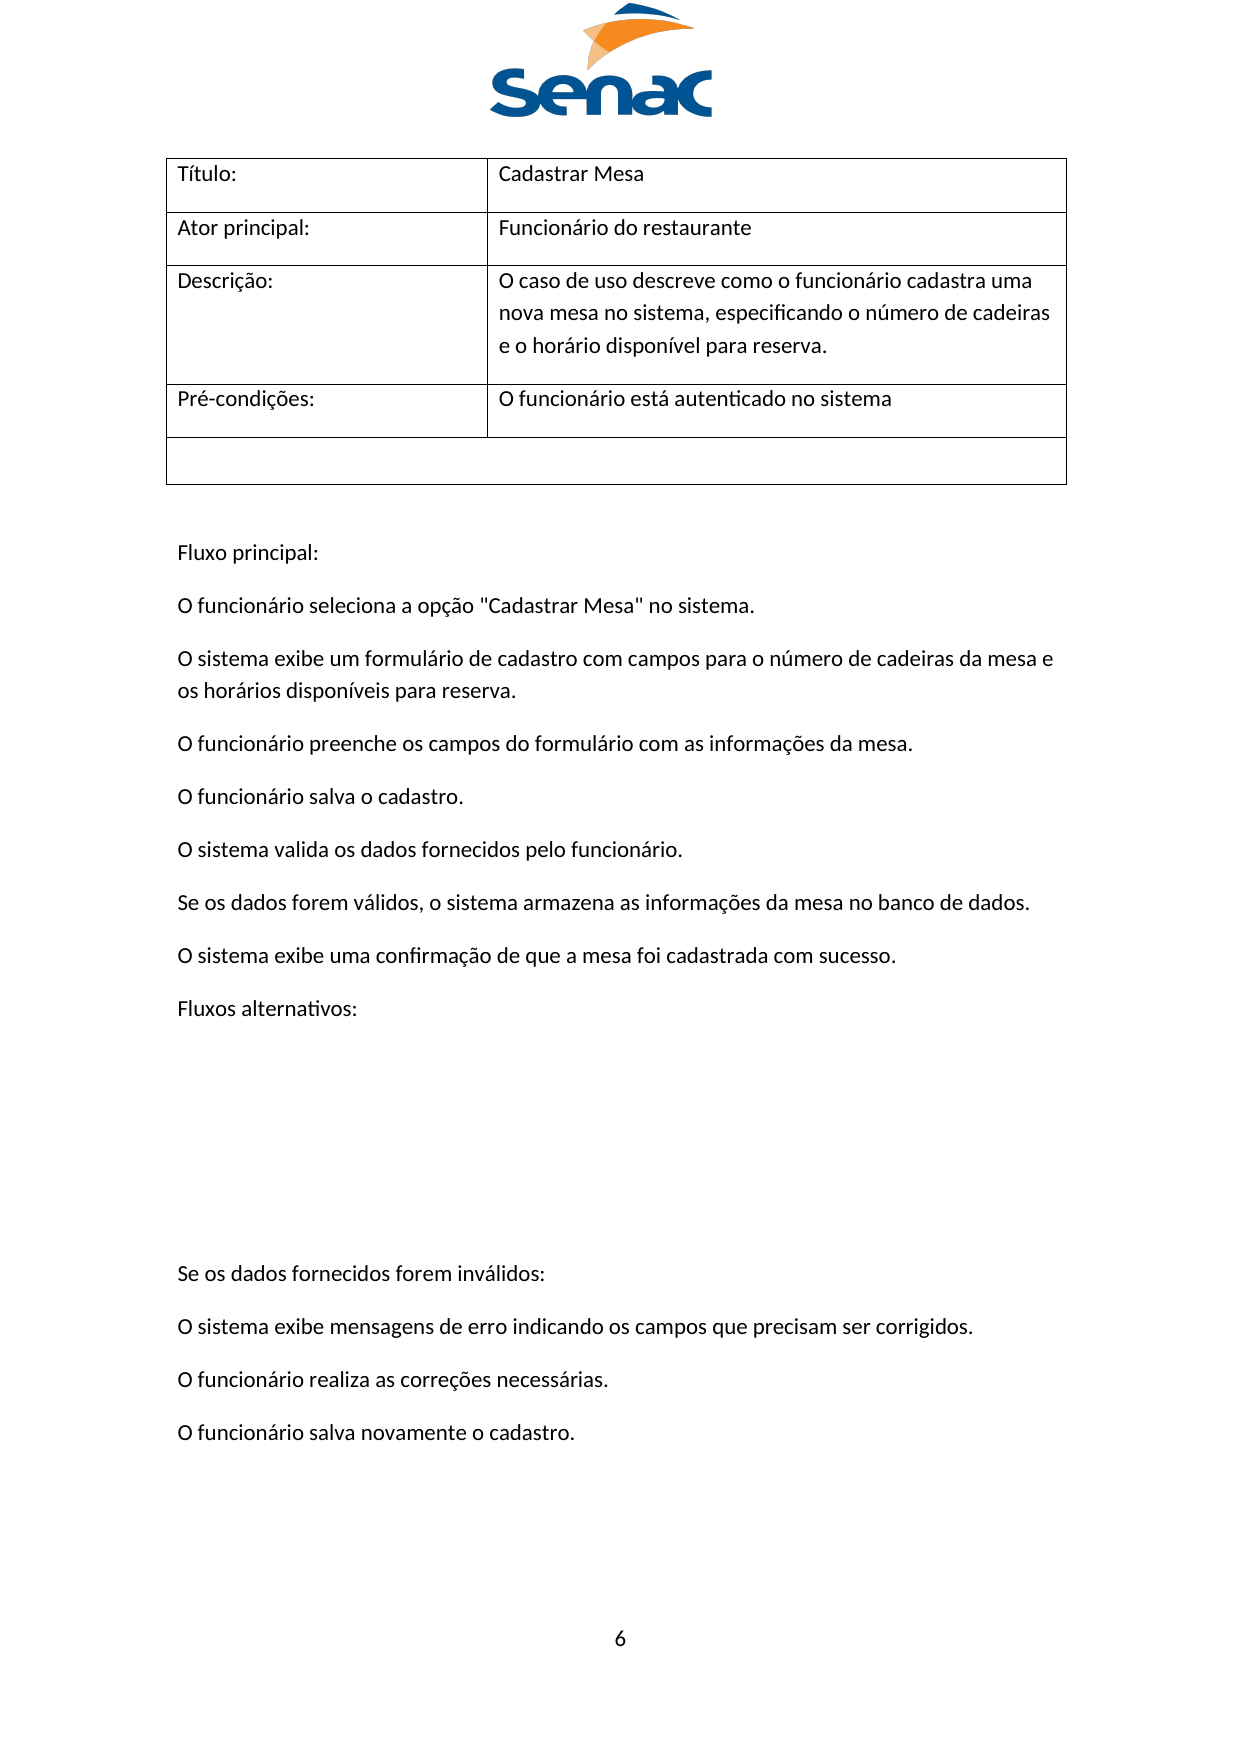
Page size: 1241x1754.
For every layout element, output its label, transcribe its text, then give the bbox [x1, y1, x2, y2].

text Se os dados fornecidos forem inválidos: [177, 1259, 1063, 1287]
text Fluxos alternativos: [177, 994, 1063, 1022]
picture [490, 3, 712, 117]
table_cell O caso de uso descreve como o funcionário cadastra uma nova mesa no sistema, especificando o número de cadeiras e o horário disponível para reserva. [488, 266, 1066, 383]
text O funcionário preenche os campos do formulário com as informações da mesa. [177, 729, 1063, 757]
table_cell Ator principal: [167, 213, 487, 265]
table_cell O funcionário está autenticado no sistema [488, 385, 1066, 437]
table_cell Descrição: [167, 266, 487, 383]
text O sistema exibe uma confirmação de que a mesa foi cadastrada com sucesso. [177, 941, 1063, 969]
text O funcionário salva o cadastro. [177, 782, 1063, 810]
table_header Cadastrar Mesa [488, 159, 1066, 212]
text O funcionário seleciona a opção "Cadastrar Mesa" no sistema. [177, 591, 1063, 619]
text Se os dados forem válidos, o sistema armazena as informações da mesa no banco de dados. [177, 888, 1063, 916]
text O funcionário salva novamente o cadastro. [177, 1418, 1063, 1446]
table_header Título: [167, 159, 487, 212]
text O sistema valida os dados fornecidos pelo funcionário. [177, 835, 1063, 863]
text O sistema exibe um formulário de cadastro com campos para o número de cadeiras da mesa e os horários disponíveis para reserva. [177, 644, 1063, 704]
text Fluxo principal: [177, 538, 1063, 566]
table_cell Funcionário do restaurante [488, 213, 1066, 265]
table_cell [167, 438, 1066, 484]
text O funcionário realiza as correções necessárias. [177, 1365, 1063, 1393]
table_cell Pré-condições: [167, 385, 487, 437]
text O sistema exibe mensagens de erro indicando os campos que precisam ser corrigidos. [177, 1312, 1063, 1340]
